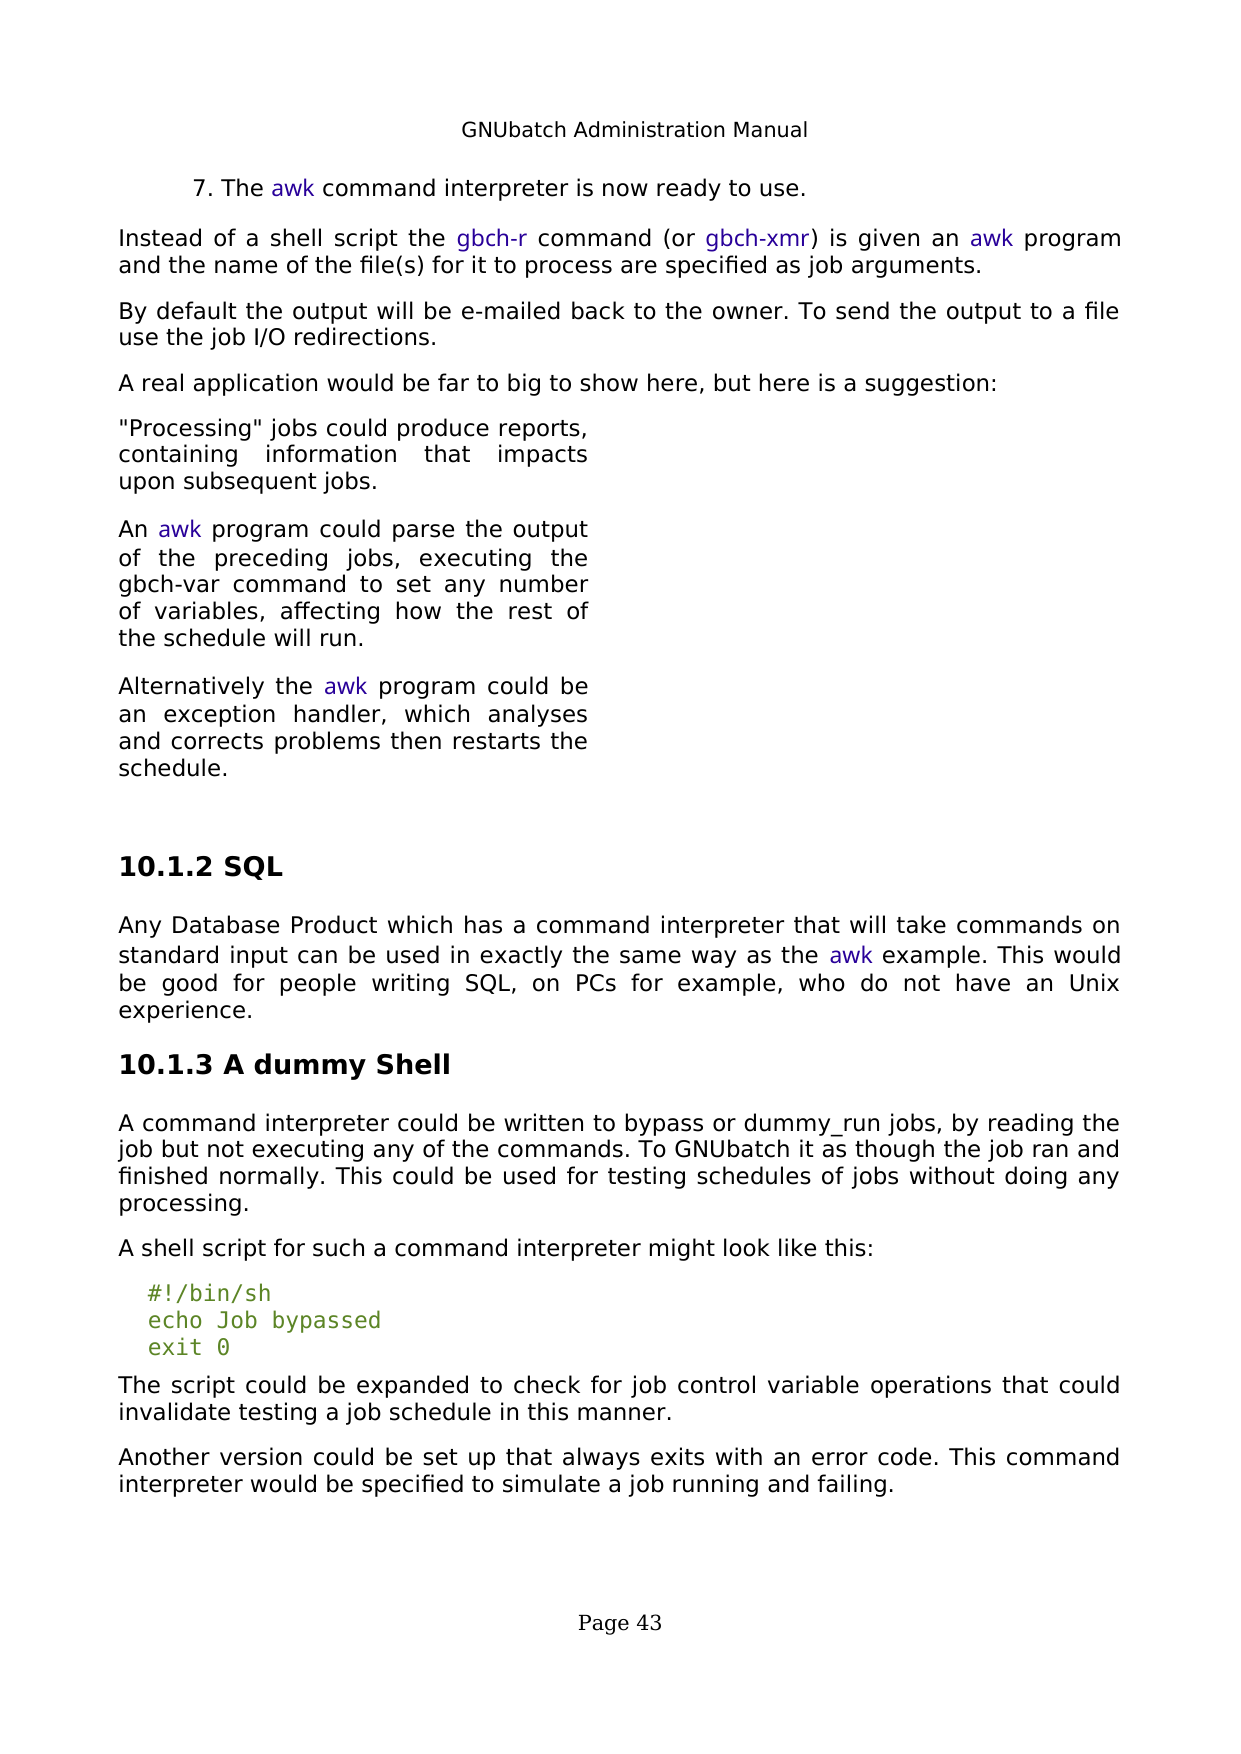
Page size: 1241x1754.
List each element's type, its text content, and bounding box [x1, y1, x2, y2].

text A shell script for such a command interpreter might look like this: [118, 1235, 1122, 1262]
text A command interpreter could be written to bypass or dummy_run jobs, by reading the job but not executing any of the commands. To GNUbatch it as though the job ran and finished normally. This could be used for testing schedules of jobs without doing any processing. [118, 1110, 1122, 1217]
subtitle A dummy Shell [118, 1049, 1122, 1080]
text A real application would be far to big to show here, but here is a suggestion: [118, 370, 1122, 396]
text "Processing" jobs could produce reports, containing information that impacts upon subsequent jobs. [118, 415, 1122, 495]
text Instead of a shell script the gbch-r command (or gbch-xmr) is given an awk program and the name of the file(s) for it to process are specified as job arguments. [118, 221, 1122, 279]
text An awk program could parse the output of the preceding jobs, executing the gbch-var command to set any number of variables, affecting how the rest of the schedule will run. [118, 513, 1122, 652]
text The script could be expanded to check for job control variable operations that could invalidate testing a job schedule in this manner. [118, 1372, 1122, 1426]
list The awk command interpreter is now ready to use. [192, 172, 1122, 203]
text #!/bin/sh echo Job bypassed exit 0 [148, 1280, 1122, 1361]
subtitle SQL [118, 852, 1122, 883]
text Another version could be set up that always exits with an error code. This command interpreter would be specified to simulate a job running and failing. [118, 1444, 1122, 1498]
text Alternatively the awk program could be an exception handler, which analyses and corrects problems then restarts the schedule. [118, 670, 1122, 782]
text By default the output will be e-mailed back to the owner. To send the output to a file use the job I/O redirections. [118, 298, 1122, 351]
text Any Database Product which has a command interpreter that will take commands on standard input can be used in exactly the same way as the awk example. This would be good for people writing SQL, on PCs for example, who do not have an Unix experience. [118, 912, 1122, 1024]
